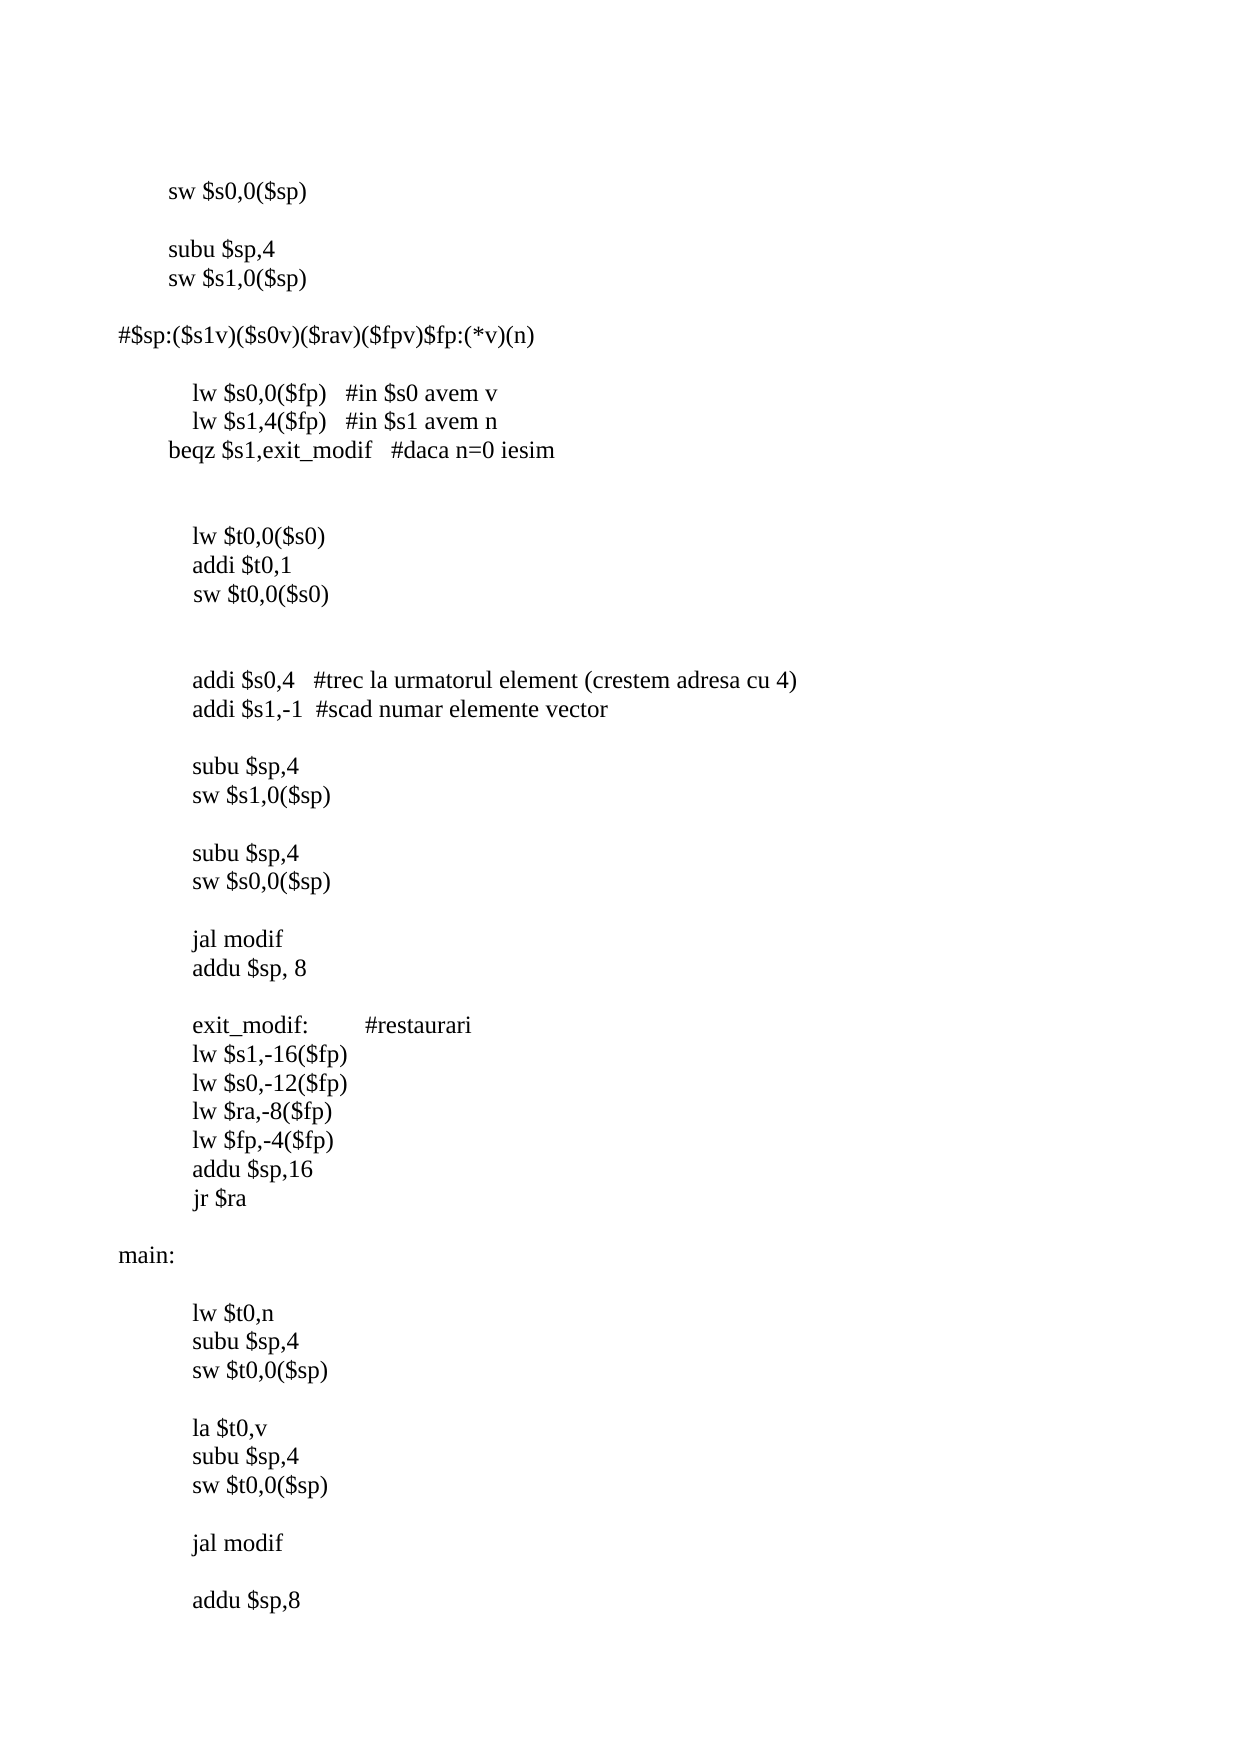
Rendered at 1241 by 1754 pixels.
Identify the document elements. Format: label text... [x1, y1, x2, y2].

text jal modif [118, 924, 1122, 953]
text lw $s0,-12($fp) [118, 1068, 1122, 1096]
text jr $ra [118, 1183, 1122, 1211]
text addi $s1,-1 #scad numar elemente vector [118, 694, 1122, 723]
text addi $s0,4 #trec la urmatorul element (crestem adresa cu 4) [118, 665, 1122, 694]
text sw $s0,0($sp) [118, 866, 1122, 895]
text beqz $s1,exit_modif #daca n=0 iesim [118, 435, 1122, 464]
text #$sp:($s1v)($s0v)($rav)($fpv)$fp:(*v)(n) [118, 320, 1122, 349]
text lw $s0,0($fp) #in $s0 avem v [118, 378, 1122, 406]
text lw $t0,0($s0) [118, 521, 1122, 550]
text addu $sp, 8 [118, 953, 1122, 981]
text addu $sp,8 [118, 1585, 1122, 1614]
text subu $sp,4 [118, 751, 1122, 780]
text sw $s1,0($sp) [118, 263, 1122, 291]
text subu $sp,4 [118, 838, 1122, 866]
text exit_modif: #restaurari [118, 1010, 1122, 1039]
text subu $sp,4 [118, 1326, 1122, 1355]
text la $t0,v [118, 1413, 1122, 1441]
text main: [118, 1240, 1122, 1269]
text subu $sp,4 [118, 1441, 1122, 1470]
text sw $s1,0($sp) [118, 780, 1122, 809]
text sw $t0,0($s0) [118, 579, 1122, 608]
text subu $sp,4 [118, 234, 1122, 263]
text lw $s1,-16($fp) [118, 1039, 1122, 1068]
text sw $t0,0($sp) [118, 1355, 1122, 1384]
text lw $s1,4($fp) #in $s1 avem n [118, 406, 1122, 435]
text lw $t0,n [118, 1298, 1122, 1326]
text sw $s0,0($sp) [118, 176, 1122, 205]
text addu $sp,16 [118, 1154, 1122, 1183]
text jal modif [118, 1528, 1122, 1556]
text lw $fp,-4($fp) [118, 1125, 1122, 1154]
text addi $t0,1 [118, 550, 1122, 579]
text lw $ra,-8($fp) [118, 1096, 1122, 1125]
text sw $t0,0($sp) [118, 1470, 1122, 1499]
